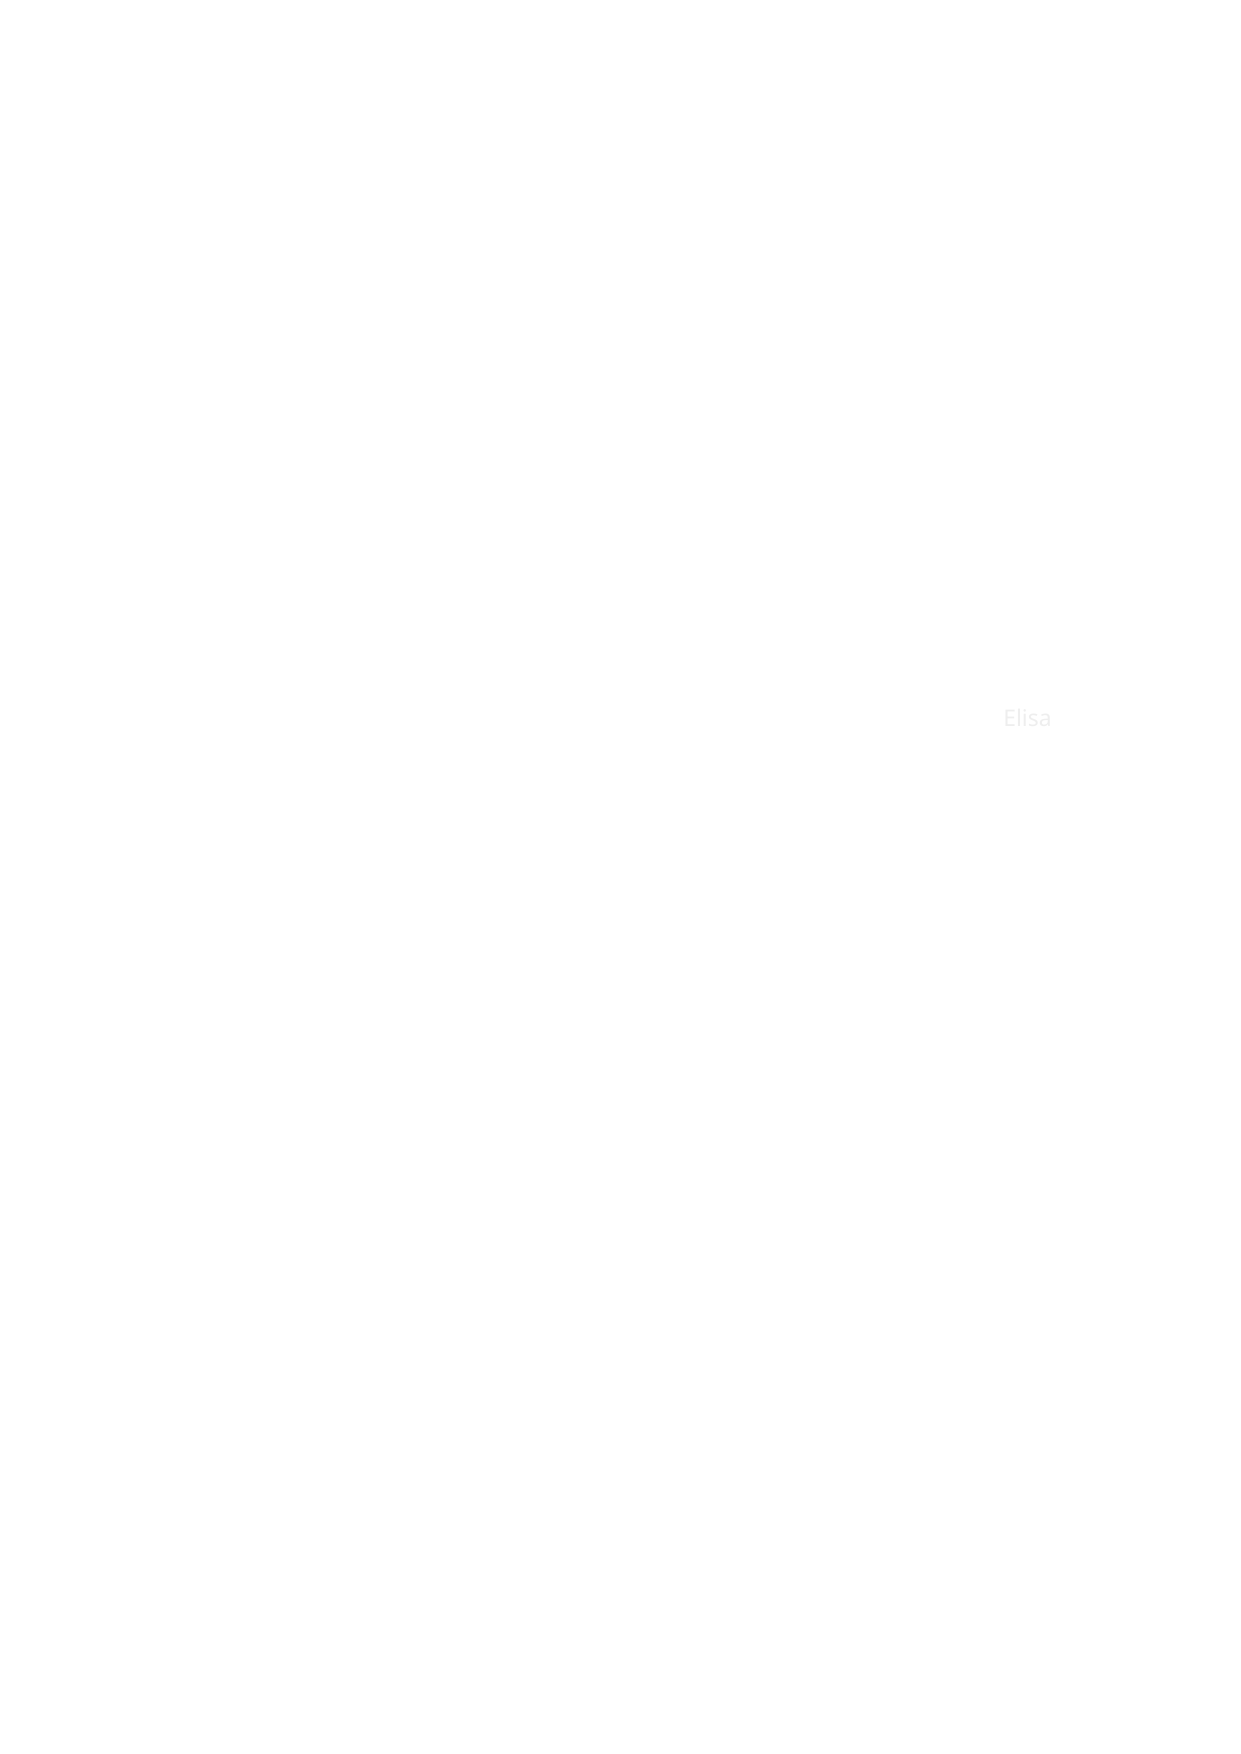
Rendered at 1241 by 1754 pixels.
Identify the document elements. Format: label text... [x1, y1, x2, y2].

text Elisa [118, 702, 1122, 733]
